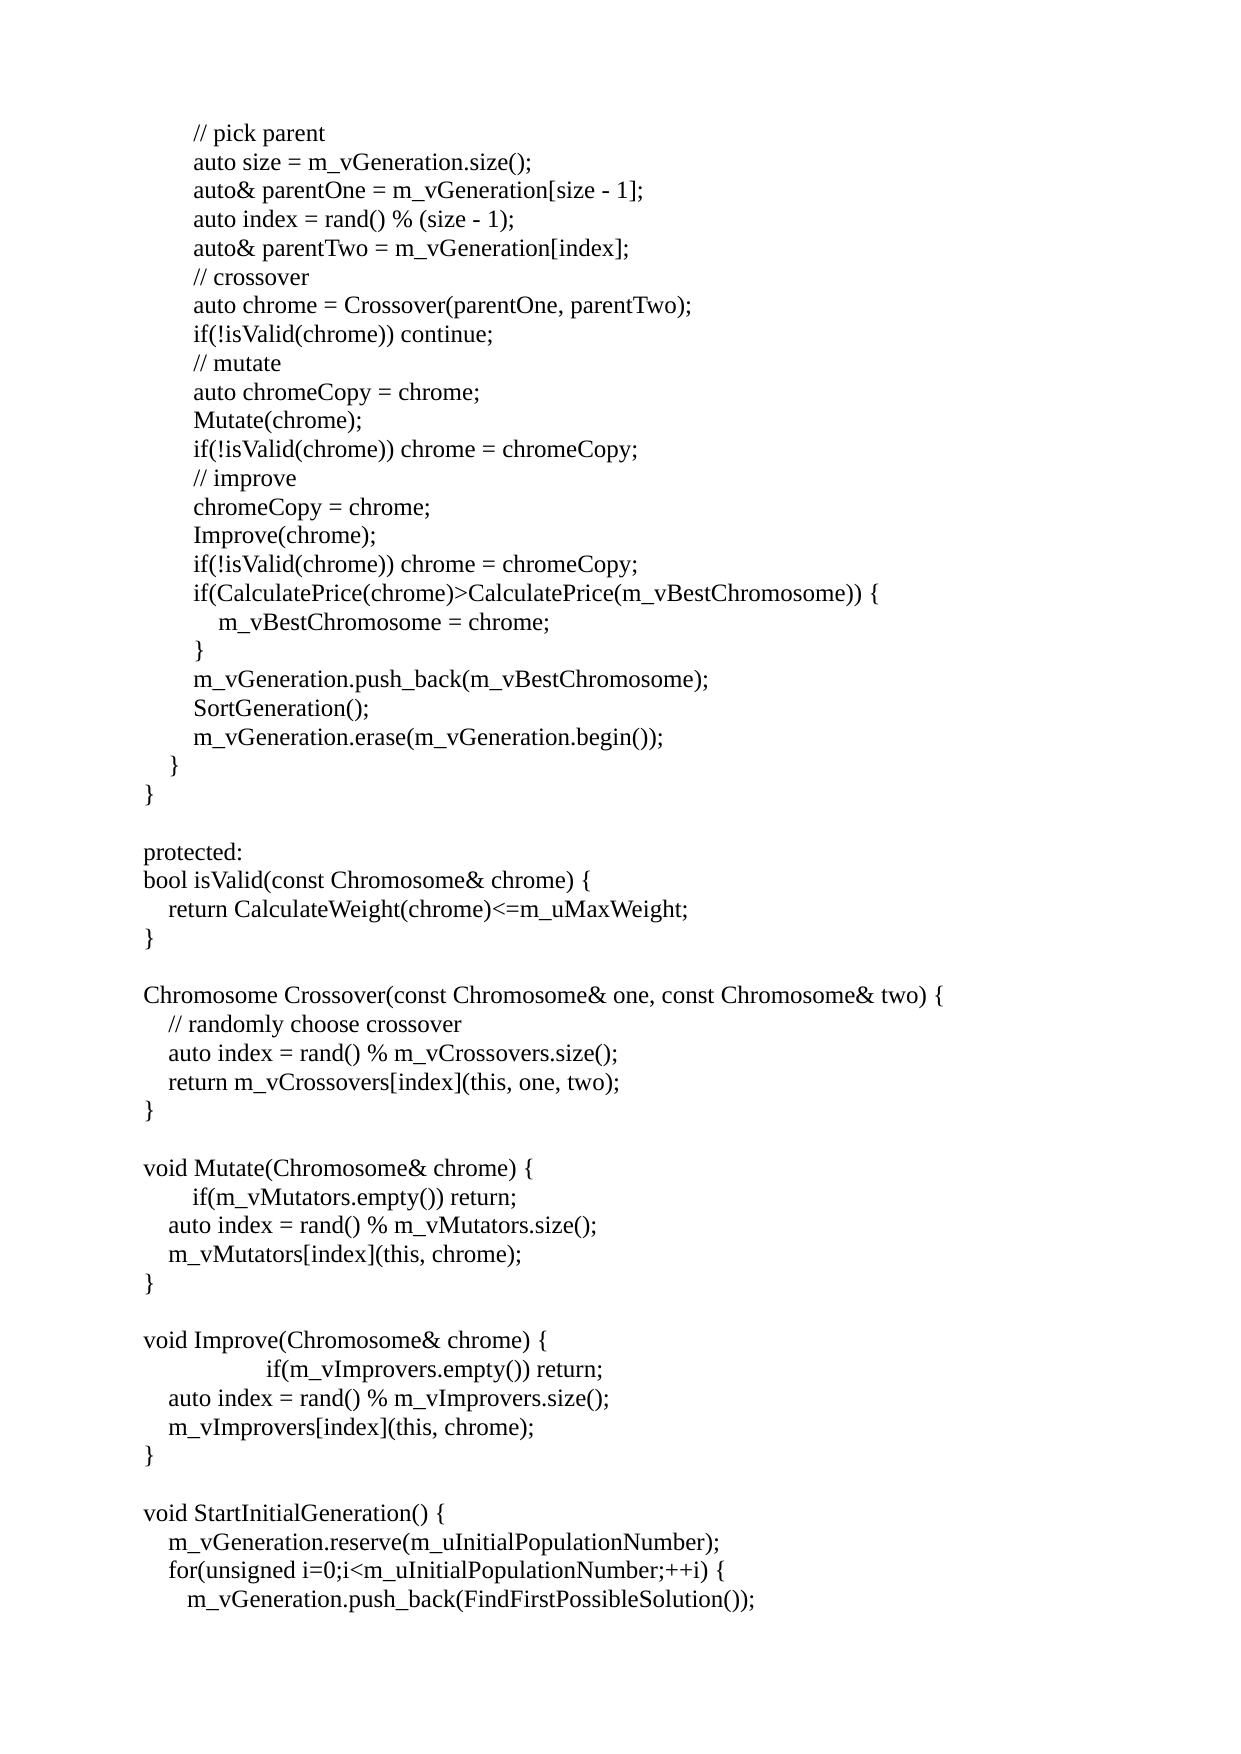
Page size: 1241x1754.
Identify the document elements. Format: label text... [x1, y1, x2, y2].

text auto& parentTwo = m_vGeneration[index]; [118, 233, 1122, 262]
text auto index = rand() % m_vCrossovers.size(); [118, 1038, 1122, 1067]
text m_vGeneration.push_back(m_vBestChromosome); [118, 664, 1122, 693]
text if(CalculatePrice(chrome)>CalculatePrice(m_vBestChromosome)) { [118, 578, 1122, 607]
text auto index = rand() % m_vMutators.size(); [118, 1211, 1122, 1239]
text m_vMutators[index](this, chrome); [118, 1239, 1122, 1268]
text m_vGeneration.erase(m_vGeneration.begin()); [118, 722, 1122, 751]
text // mutate [118, 348, 1122, 377]
text } [118, 1096, 1122, 1124]
text // pick parent [118, 118, 1122, 147]
text // crossover [118, 262, 1122, 291]
text m_vImprovers[index](this, chrome); [118, 1412, 1122, 1441]
text if(!isValid(chrome)) continue; [118, 319, 1122, 348]
text if(!isValid(chrome)) chrome = chromeCopy; [118, 434, 1122, 463]
text auto size = m_vGeneration.size(); [118, 147, 1122, 176]
text } [118, 1441, 1122, 1469]
text auto chrome = Crossover(parentOne, parentTwo); [118, 291, 1122, 319]
text // improve [118, 463, 1122, 492]
text m_vGeneration.push_back(FindFirstPossibleSolution()); [118, 1584, 1122, 1613]
text Improve(chrome); [118, 521, 1122, 549]
text Mutate(chrome); [118, 406, 1122, 434]
text void StartInitialGeneration() { [118, 1498, 1122, 1527]
text void Improve(Chromosome& chrome) { [118, 1326, 1122, 1354]
text return m_vCrossovers[index](this, one, two); [118, 1067, 1122, 1096]
text } [118, 636, 1122, 664]
text if(!isValid(chrome)) chrome = chromeCopy; [118, 549, 1122, 578]
text if(m_vMutators.empty()) return; [118, 1182, 1122, 1211]
text m_vBestChromosome = chrome; [118, 607, 1122, 636]
text auto& parentOne = m_vGeneration[size - 1]; [118, 176, 1122, 204]
text m_vGeneration.reserve(m_uInitialPopulationNumber); [118, 1527, 1122, 1556]
text chromeCopy = chrome; [118, 492, 1122, 521]
text auto chromeCopy = chrome; [118, 377, 1122, 406]
text } [118, 751, 1122, 779]
text } [118, 923, 1122, 952]
text } [118, 1268, 1122, 1297]
text Chromosome Crossover(const Chromosome& one, const Chromosome& two) { [118, 981, 1122, 1009]
text return CalculateWeight(chrome)<=m_uMaxWeight; [118, 894, 1122, 923]
text for(unsigned i=0;i<m_uInitialPopulationNumber;++i) { [118, 1556, 1122, 1584]
text // randomly choose crossover [118, 1009, 1122, 1038]
text bool isValid(const Chromosome& chrome) { [118, 866, 1122, 894]
text void Mutate(Chromosome& chrome) { [118, 1153, 1122, 1182]
text if(m_vImprovers.empty()) return; [118, 1354, 1122, 1383]
text SortGeneration(); [118, 693, 1122, 722]
text auto index = rand() % (size - 1); [118, 204, 1122, 233]
text } [118, 779, 1122, 808]
text protected: [118, 837, 1122, 866]
text auto index = rand() % m_vImprovers.size(); [118, 1383, 1122, 1412]
